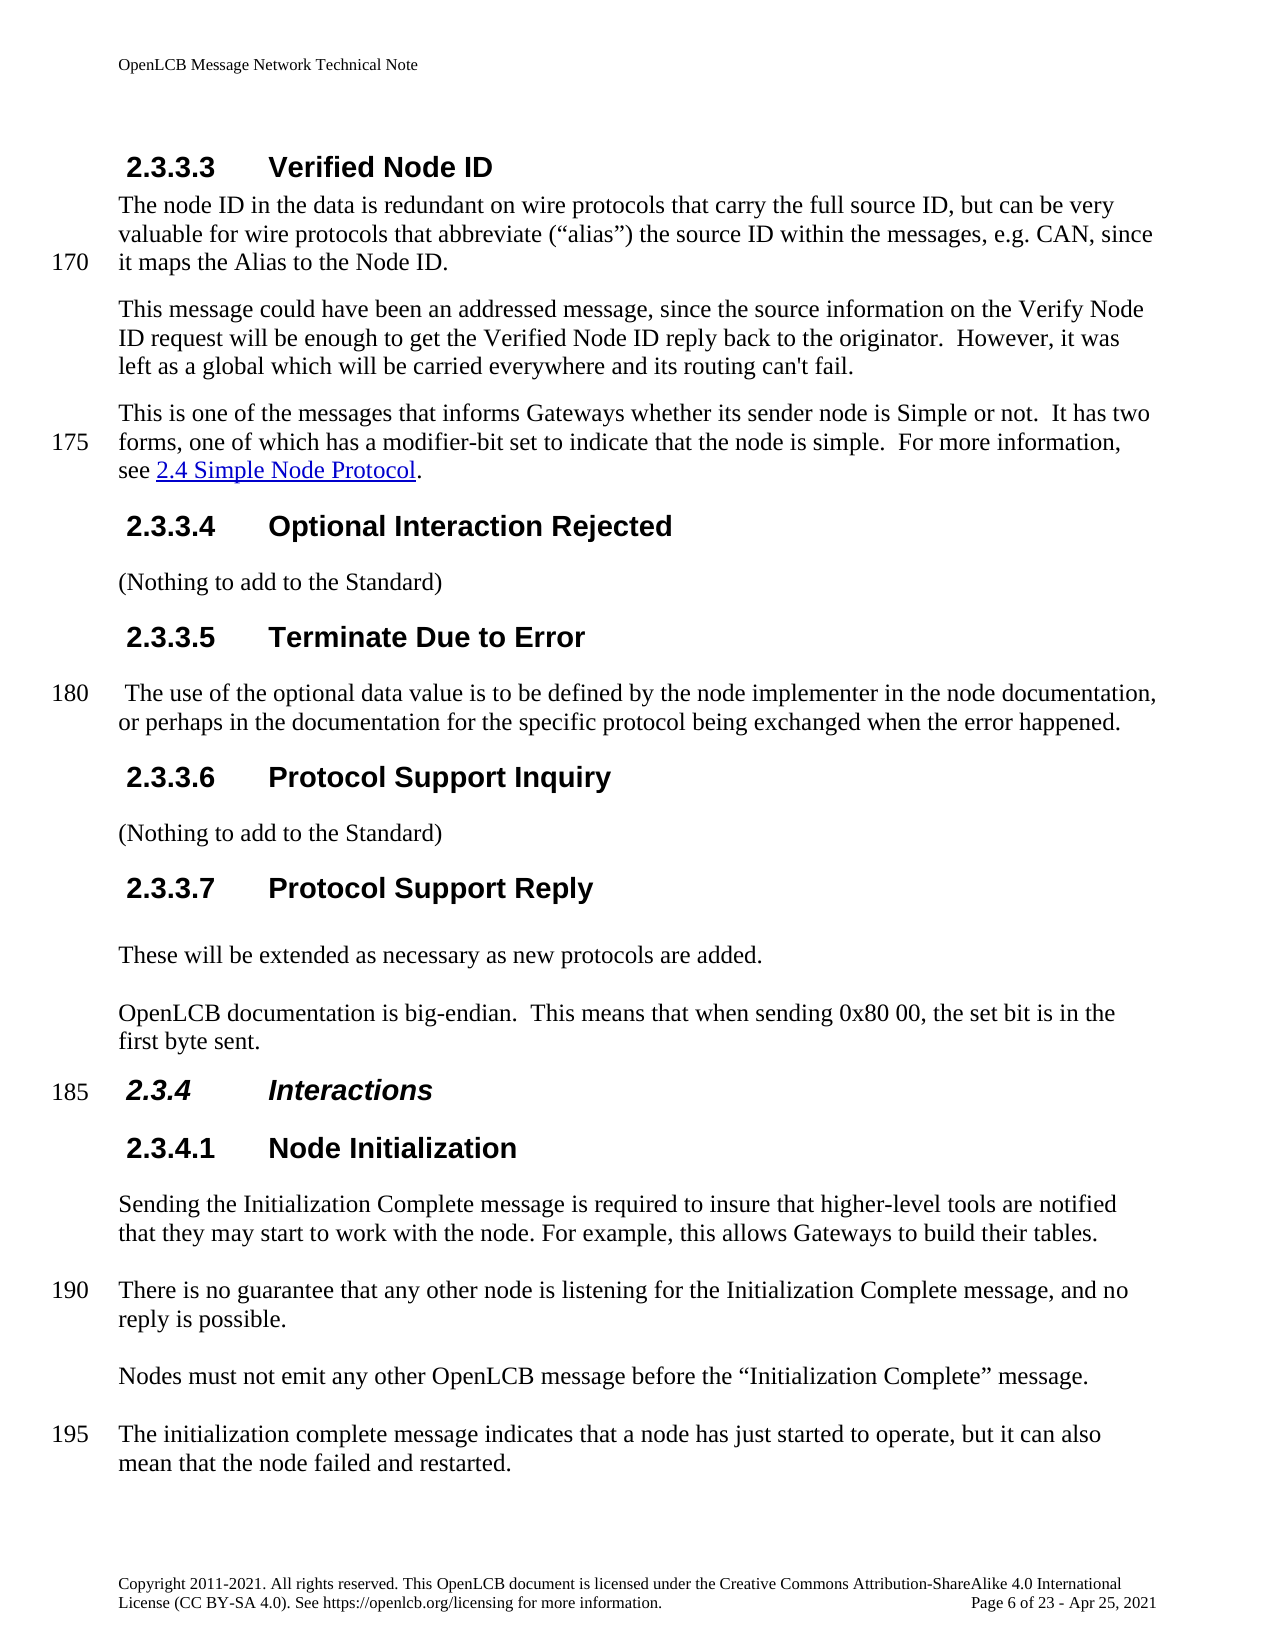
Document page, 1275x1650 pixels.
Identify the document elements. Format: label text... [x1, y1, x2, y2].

text (Nothing to add to the Standard) [118, 567, 1157, 595]
text The initialization complete message indicates that a node has just started to operate, but it can also mean that the node failed and restarted. [118, 1419, 1157, 1476]
subtitle Optional Interaction Rejected [118, 509, 1157, 542]
subtitle Terminate Due to Error [118, 620, 1157, 654]
subtitle Protocol Support Inquiry [118, 760, 1157, 794]
text This message could have been an addressed message, since the source information on the Verify Node ID request will be enough to get the Verified Node ID reply back to the originator. However, it was left as a global which will be carried everywhere and its routing can't fail. [118, 294, 1157, 380]
text This is one of the messages that informs Gateways whether its sender node is Simple or not. It has two forms, one of which has a modifier-bit set to indicate that the node is simple. For more information, see 2.4 Simple Node Protocol. [118, 398, 1157, 484]
subtitle Interactions [118, 1073, 1157, 1106]
text There is no guarantee that any other node is listening for the Initialization Complete message, and no reply is possible. [118, 1275, 1157, 1333]
text These will be extended as necessary as new protocols are added. [118, 940, 1157, 969]
text OpenLCB documentation is big-endian. This means that when sending 0x80 00, the set bit is in the first byte sent. [118, 998, 1157, 1055]
subtitle Protocol Support Reply [118, 871, 1157, 905]
text The node ID in the data is redundant on wire protocols that carry the full source ID, but can be very valuable for wire protocols that abbreviate (“alias”) the source ID within the messages, e.g. CAN, since it maps the Alias to the Node ID. [118, 190, 1157, 276]
text Nodes must not emit any other OpenLCB message before the “Initialization Complete” message. [118, 1361, 1157, 1390]
text The use of the optional data value is to be defined by the node implementer in the node documentation, or perhaps in the documentation for the specific protocol being exchanged when the error happened. [118, 678, 1157, 735]
text Sending the Initialization Complete message is required to insure that higher-level tools are notified that they may start to work with the node. For example, this allows Gateways to build their tables. [118, 1189, 1157, 1246]
subtitle Verified Node ID [118, 150, 1157, 183]
subtitle Node Initialization [118, 1131, 1157, 1165]
text (Nothing to add to the Standard) [118, 818, 1157, 847]
